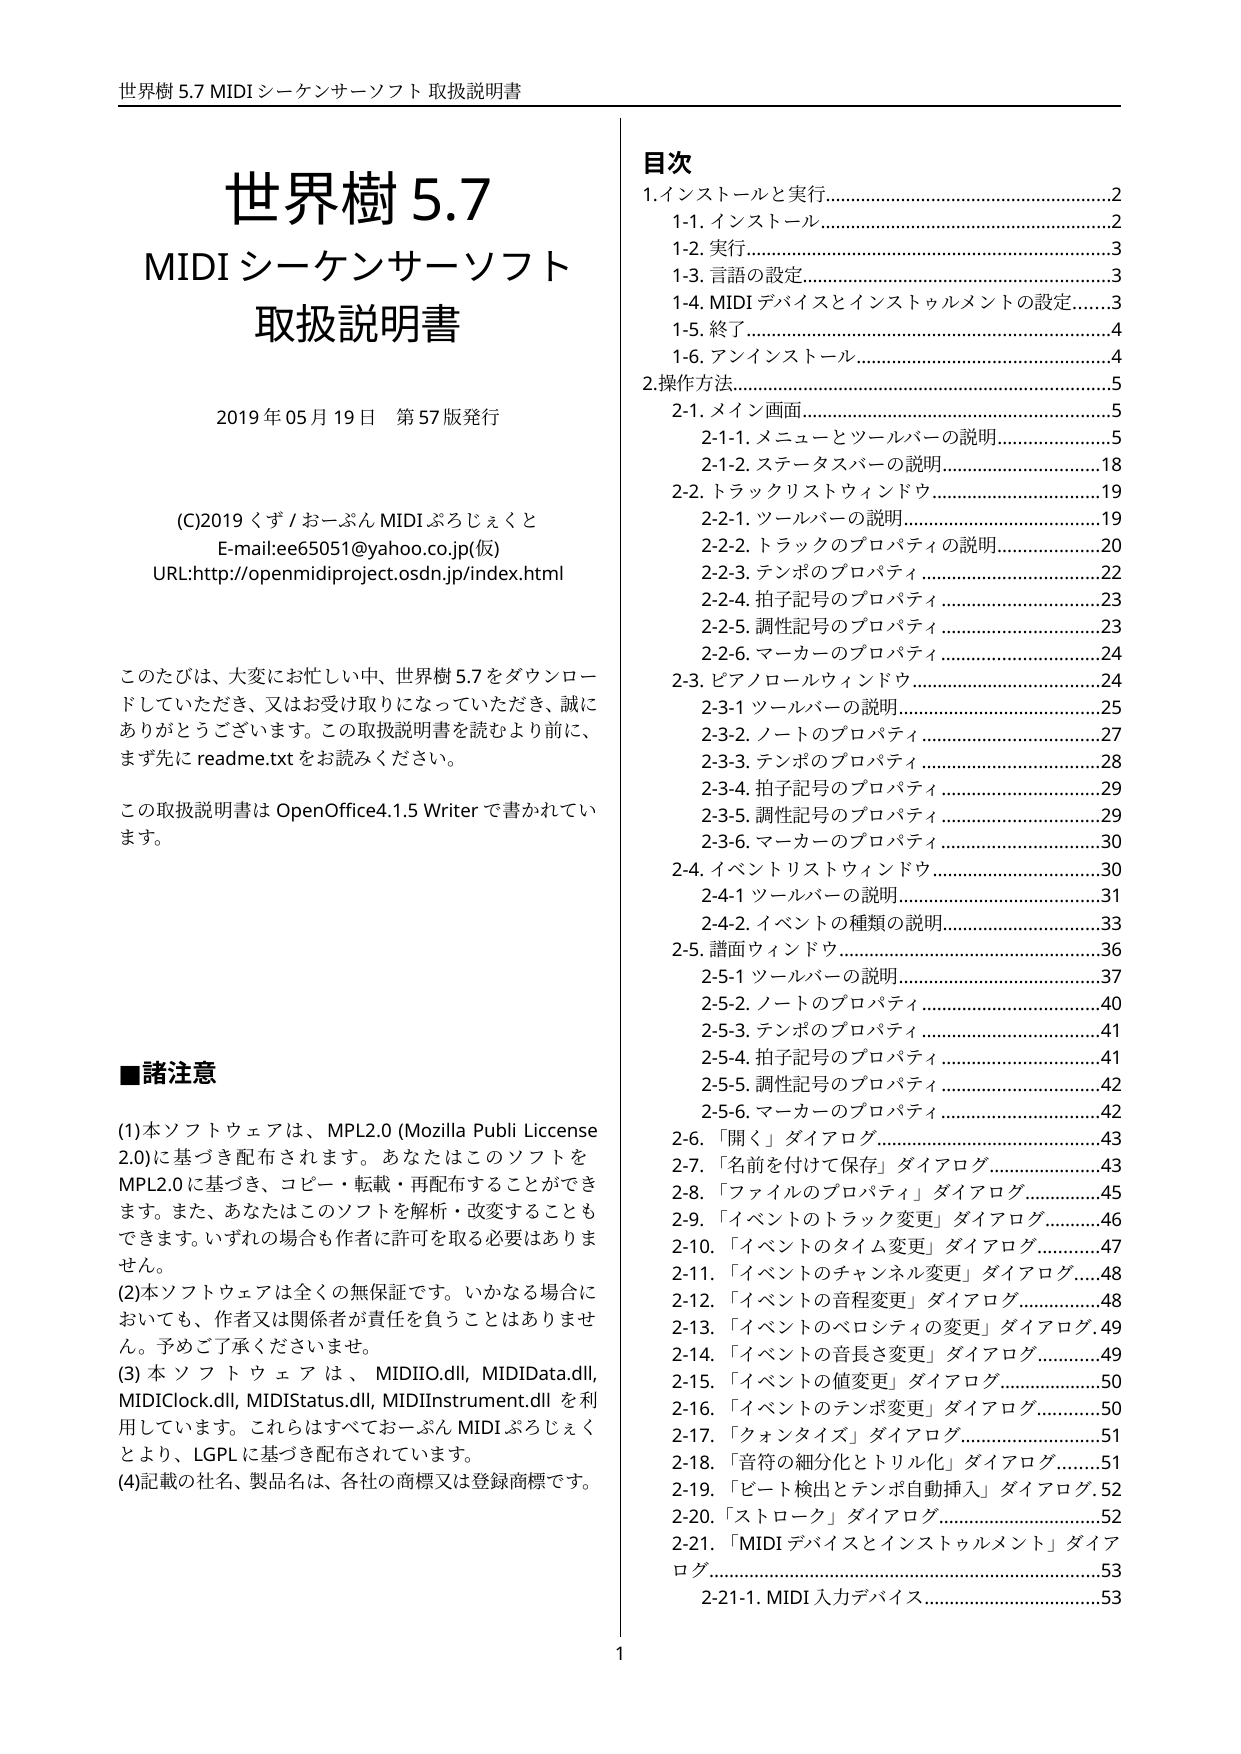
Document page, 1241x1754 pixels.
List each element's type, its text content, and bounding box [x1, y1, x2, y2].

text 2-5-2. ノートのプロパティ 40 [701, 989, 1122, 1016]
text 2-5-5. 調性記号のプロパティ 42 [701, 1070, 1122, 1097]
text 2.操作方法 5 [642, 369, 1122, 396]
text 2-3-1 ツールバーの説明 25 [701, 692, 1122, 719]
text 2-2-4. 拍子記号のプロパティ 23 [701, 584, 1122, 612]
text 2-6. 「開く」ダイアログ 43 [672, 1124, 1122, 1151]
text 世界樹5.7 [118, 152, 598, 237]
text 2-13. 「イベントのベロシティの変更」ダイアログ 49 [672, 1313, 1122, 1340]
text 2-7. 「名前を付けて保存」ダイアログ 43 [672, 1151, 1122, 1178]
text 2-5. 譜面ウィンドウ 36 [672, 935, 1122, 962]
text (C)2019くず / おーぷんMIDIぷろじぇくと [118, 506, 598, 533]
text 2-9. 「イベントのトラック変更」ダイアログ 46 [672, 1205, 1122, 1232]
text 2-2-2. トラックのプロパティの説明 20 [701, 531, 1122, 558]
text 1.インストールと実行 2 [642, 180, 1122, 207]
text 2-2-5. 調性記号のプロパティ 23 [701, 612, 1122, 638]
text このたびは、大変にお忙しい中、世界樹5.7をダウンロードしていただき、又はお受け取りになっていただき、誠にありがとうございます。この取扱説明書を読むより前に、まず先にreadme.txtをお読みください。 [118, 662, 598, 770]
text 2-3. ピアノロールウィンドウ 24 [672, 666, 1122, 692]
text MIDIシーケンサーソフト [118, 237, 598, 291]
text 2-8. 「ファイルのプロパティ」ダイアログ 45 [672, 1178, 1122, 1205]
text 2-1-1. メニューとツールバーの説明 5 [701, 423, 1122, 450]
text 2-19. 「ビート検出とテンポ自動挿入」ダイアログ 52 [672, 1475, 1122, 1502]
text 2-2-3. テンポのプロパティ 22 [701, 558, 1122, 584]
text 1-2. 実行 3 [672, 234, 1122, 261]
text 2-4-1 ツールバーの説明 31 [701, 881, 1122, 908]
text 2-2-6. マーカーのプロパティ 24 [701, 638, 1122, 666]
text 2-3-3. テンポのプロパティ 28 [701, 746, 1122, 773]
text 2-3-6. マーカーのプロパティ 30 [701, 827, 1122, 854]
text 2-14. 「イベントの音長さ変更」ダイアログ 49 [672, 1340, 1122, 1367]
text URL:http://openmidiproject.osdn.jp/index.html [118, 560, 598, 586]
text 1-1. インストール 2 [672, 207, 1122, 234]
text (1)本ソフトウェアは、MPL2.0 (Mozilla Publi Liccense 2.0)に基づき配布されます。あなたはこのソフトを、MPL2.0に基づき、コピー・転載・再配布することができます。また、あなたはこのソフトを解析・改変することもできます。いずれの場合も作者に許可を取る必要はありません。 [118, 1116, 598, 1278]
text (3)本ソフトウェアは、MIDIIO.dll, MIDIData.dll, MIDIClock.dll, MIDIStatus.dll, MIDIInstrument.dll を利用しています。これらはすべておーぷんMIDIぷろじぇくとより、LGPLに基づき配布されています。 [118, 1358, 598, 1466]
text 1-5. 終了 4 [672, 315, 1122, 342]
text 2-21-1. MIDI入力デバイス 53 [701, 1583, 1122, 1610]
text 2-21. 「MIDIデバイスとインストゥルメント」ダイアログ 53 [672, 1529, 1122, 1583]
text 1-6. アンインストール 4 [672, 342, 1122, 369]
text 2-11. 「イベントのチャンネル変更」ダイアログ 48 [672, 1259, 1122, 1286]
text 2-12. 「イベントの音程変更」ダイアログ 48 [672, 1286, 1122, 1313]
text 2-1-2. ステータスバーの説明 18 [701, 450, 1122, 477]
text 2-3-2. ノートのプロパティ 27 [701, 719, 1122, 746]
text 2-5-1 ツールバーの説明 37 [701, 962, 1122, 989]
text 2-2-1. ツールバーの説明 19 [701, 504, 1122, 531]
text (4)記載の社名、製品名は、各社の商標又は登録商標です。 [118, 1466, 598, 1493]
text (2)本ソフトウェアは全くの無保証です。いかなる場合においても、作者又は関係者が責任を負うことはありません。予めご了承くださいませ。 [118, 1278, 598, 1358]
text 2-2. トラックリストウィンドウ 19 [672, 477, 1122, 504]
text 2-17. 「クォンタイズ」ダイアログ 51 [672, 1421, 1122, 1448]
text 取扱説明書 [118, 291, 598, 352]
text 2-5-4. 拍子記号のプロパティ 41 [701, 1043, 1122, 1070]
text 2-5-6. マーカーのプロパティ 42 [701, 1097, 1122, 1124]
text 2-4-2. イベントの種類の説明 33 [701, 908, 1122, 935]
text 2-15. 「イベントの値変更」ダイアログ 50 [672, 1367, 1122, 1394]
text 2-3-4. 拍子記号のプロパティ 29 [701, 773, 1122, 800]
text 1-3. 言語の設定 3 [672, 261, 1122, 288]
text 2-18. 「音符の細分化とトリル化」ダイアログ 51 [672, 1448, 1122, 1475]
text ■諸注意 [118, 1054, 598, 1090]
text 2-3-5. 調性記号のプロパティ 29 [701, 800, 1122, 827]
text 2-20.「ストローク」ダイアログ 52 [672, 1502, 1122, 1529]
text 2-1. メイン画面 5 [672, 396, 1122, 423]
text この取扱説明書はOpenOffice4.1.5 Writerで書かれています。 [118, 796, 598, 850]
text 2-4. イベントリストウィンドウ 30 [672, 854, 1122, 881]
text 2019年05月19日 第57版発行 [118, 403, 598, 430]
subtitle 目次 [642, 144, 1122, 180]
text E-mail:ee65051@yahoo.co.jp(仮) [118, 533, 598, 560]
text 2-10. 「イベントのタイム変更」ダイアログ 47 [672, 1232, 1122, 1259]
text 2-16. 「イベントのテンポ変更」ダイアログ 50 [672, 1394, 1122, 1421]
text 2-5-3. テンポのプロパティ 41 [701, 1016, 1122, 1043]
text 1-4. MIDIデバイスとインストゥルメントの設定 3 [672, 288, 1122, 315]
